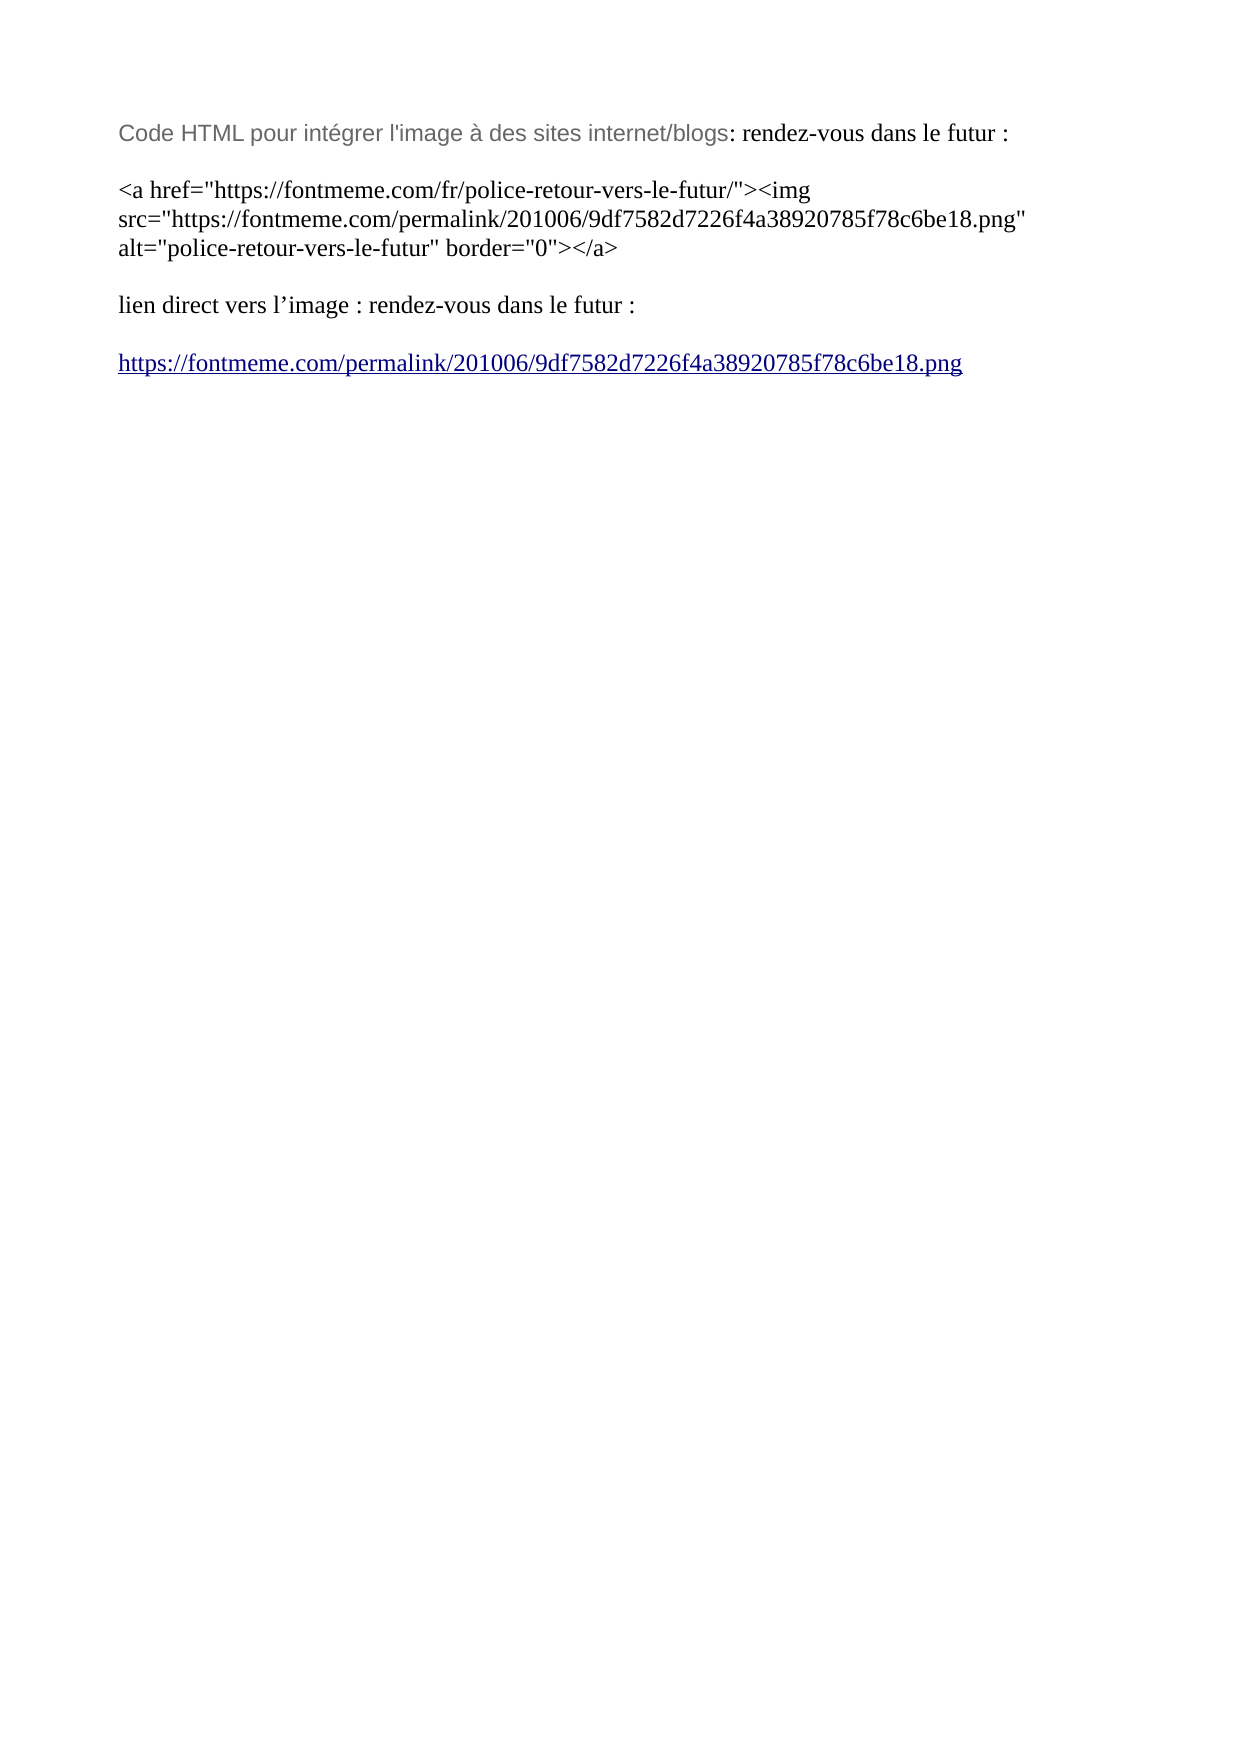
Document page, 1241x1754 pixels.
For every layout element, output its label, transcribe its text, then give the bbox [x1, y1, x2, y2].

text <a href="https://fontmeme.com/fr/police-retour-vers-le-futur/"><img src="https://fontmeme.com/permalink/201006/9df7582d7226f4a38920785f78c6be18.png" alt="police-retour-vers-le-futur" border="0"></a> [118, 176, 1122, 262]
text https://fontmeme.com/permalink/201006/9df7582d7226f4a38920785f78c6be18.png [118, 348, 1122, 377]
text lien direct vers l’image : rendez-vous dans le futur : [118, 291, 1122, 319]
text Code HTML pour intégrer l'image à des sites internet/blogs: rendez-vous dans le futur : [118, 118, 1122, 147]
